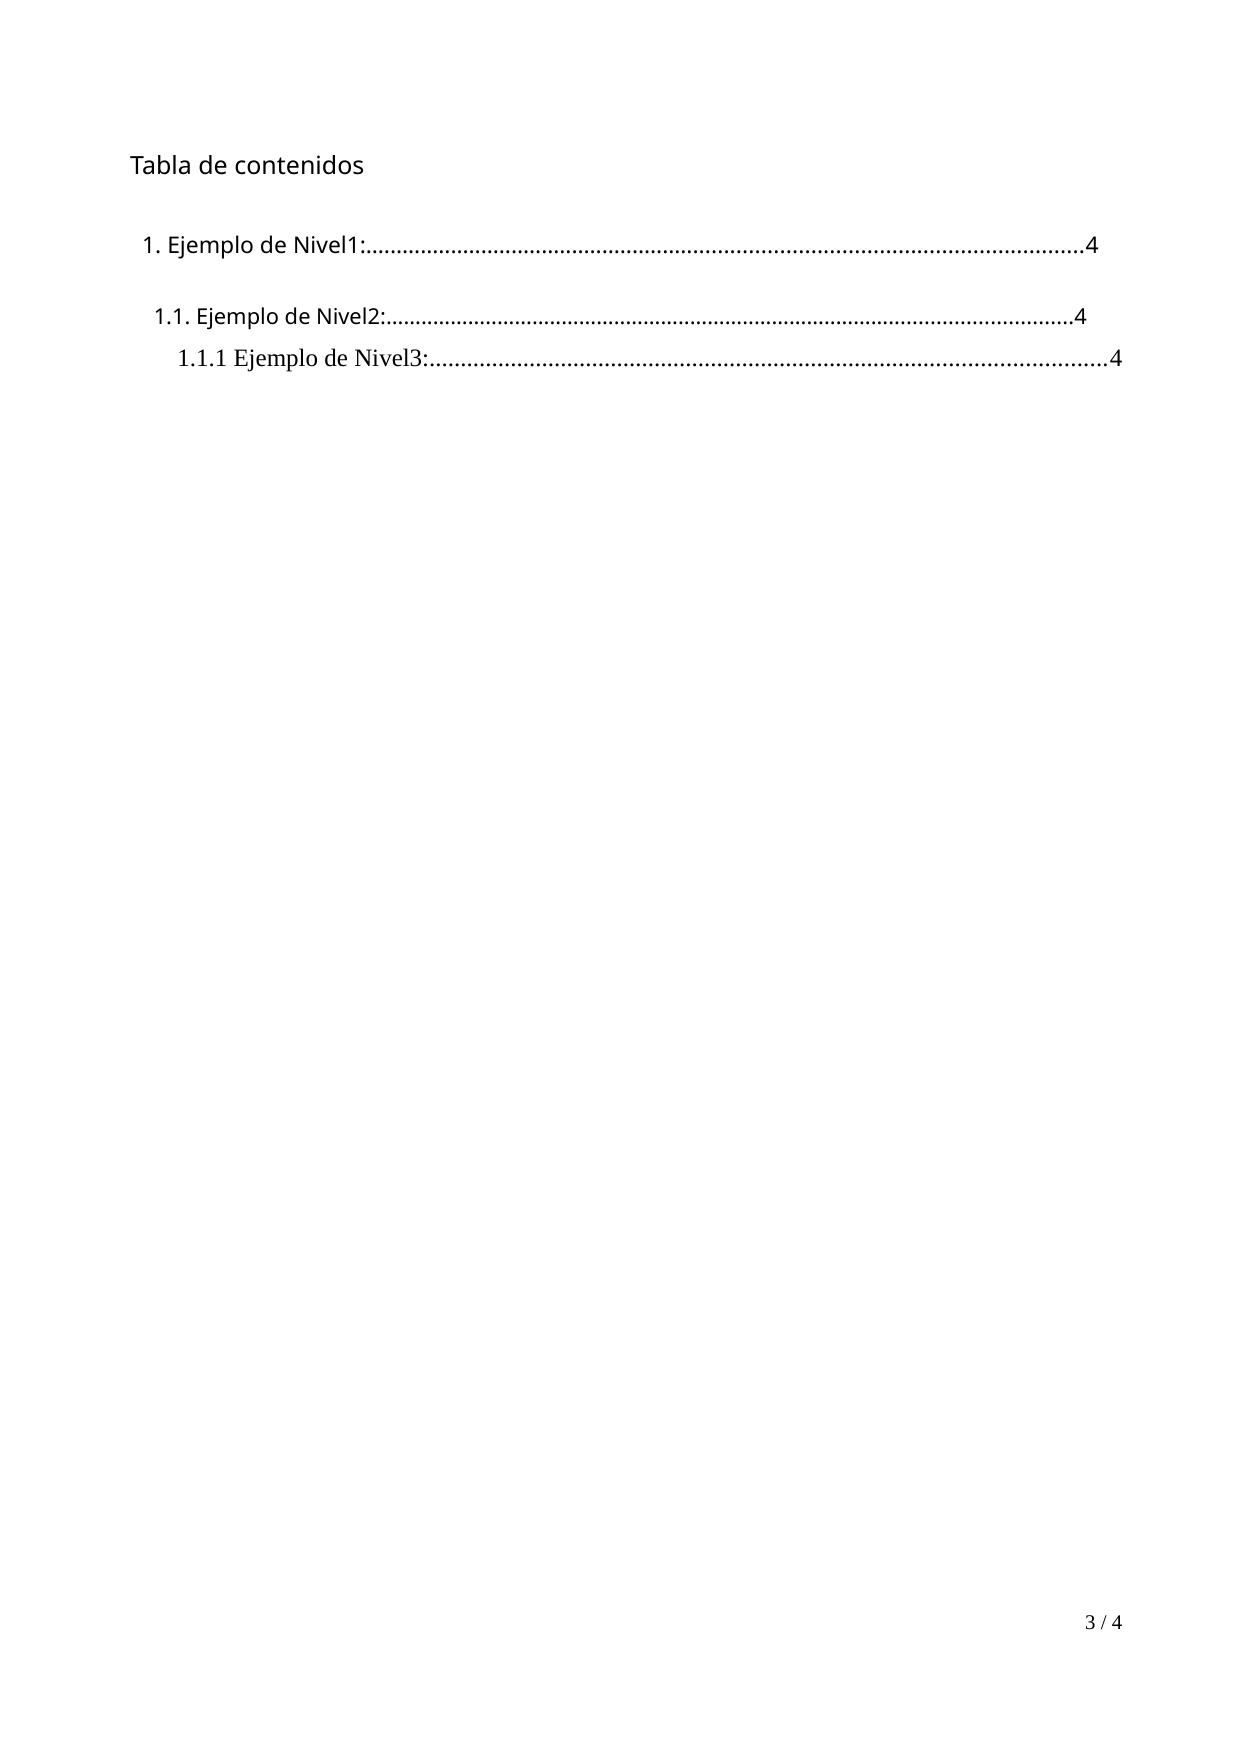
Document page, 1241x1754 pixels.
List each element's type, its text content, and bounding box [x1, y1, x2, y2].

text Tabla de contenidos [118, 148, 1122, 182]
text 1.1.1 Ejemplo de Nivel3: 4 [177, 343, 1122, 372]
text 1. Ejemplo de Nivel1: 4 [118, 229, 1122, 260]
text 1.1. Ejemplo de Nivel2: 4 [118, 301, 1122, 331]
